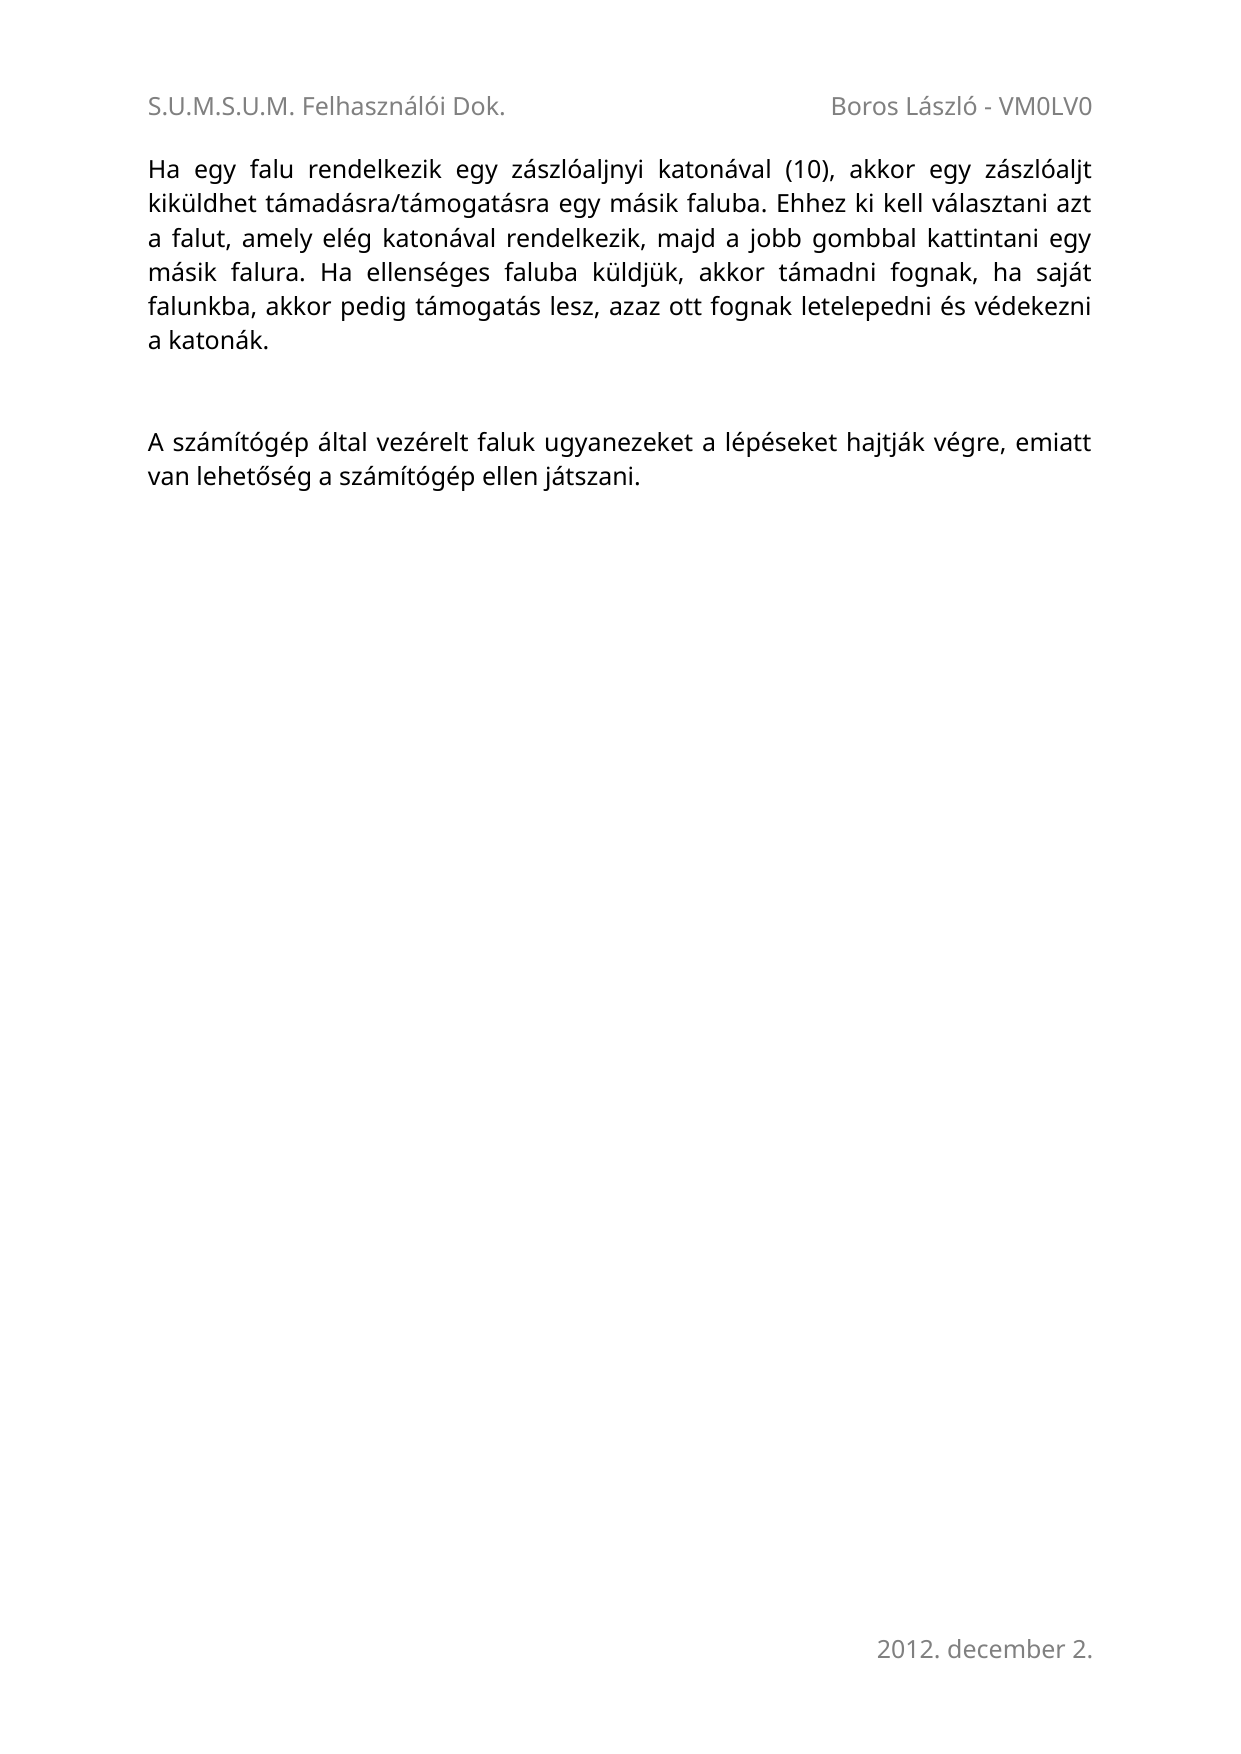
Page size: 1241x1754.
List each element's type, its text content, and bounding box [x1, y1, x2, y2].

text A számítógép által vezérelt faluk ugyanezeket a lépéseket hajtják végre, emiatt van lehetőség a számítógép ellen játszani. [148, 424, 1093, 493]
text Ha egy falu rendelkezik egy zászlóaljnyi katonával (10), akkor egy zászlóaljt kiküldhet támadásra/támogatásra egy másik faluba. Ehhez ki kell választani azt a falut, amely elég katonával rendelkezik, majd a jobb gombbal kattintani egy másik falura. Ha ellenséges faluba küldjük, akkor támadni fognak, ha saját falunkba, akkor pedig támogatás lesz, azaz ott fognak letelepedni és védekezni a katonák. [148, 152, 1093, 356]
